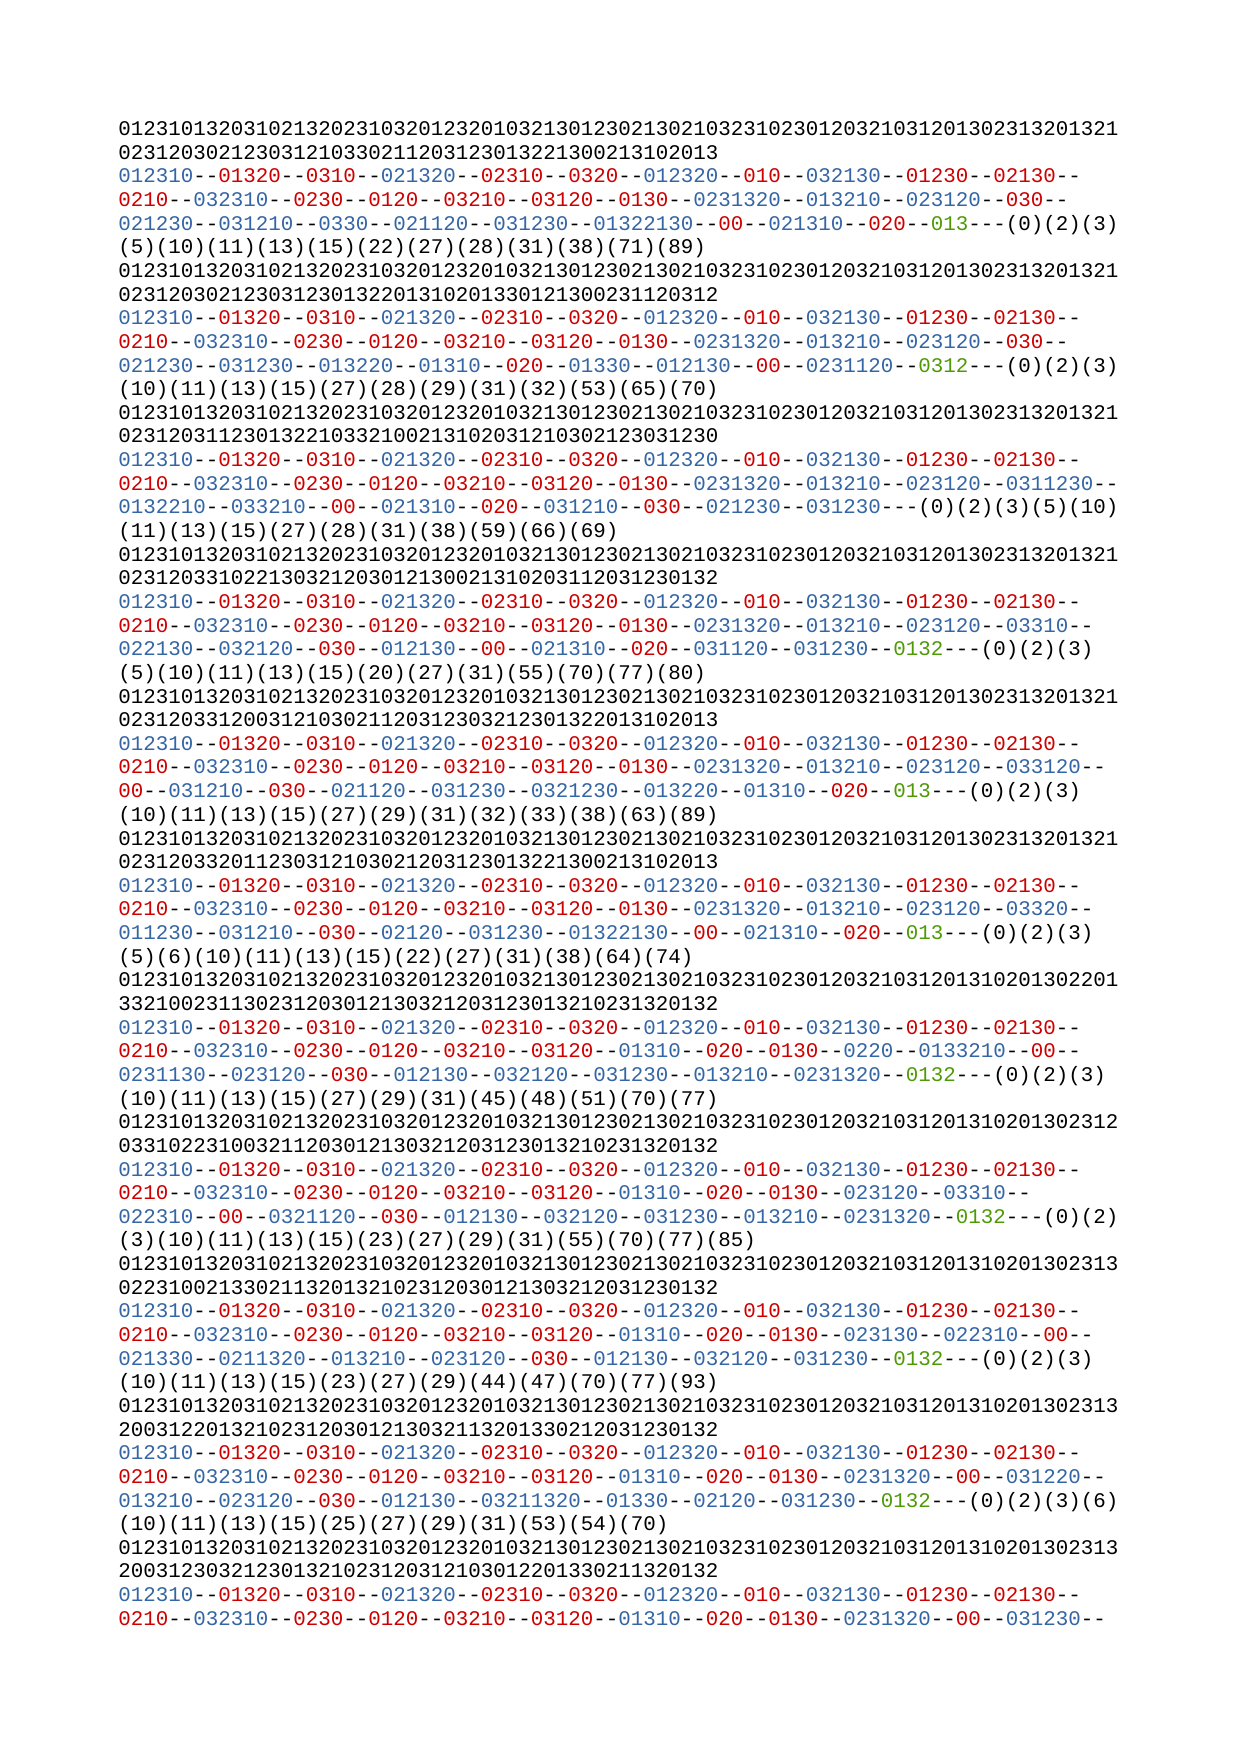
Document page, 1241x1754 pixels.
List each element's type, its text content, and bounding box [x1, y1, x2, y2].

text 01231013203102132023103201232010321301230213021032310230120321031201310201302313022310021330211320132102312030121303212031230132 [118, 1253, 1122, 1300]
text 012310--01320--0310--021320--02310--0320--012320--010--032130--01230--02130--0210--032310--0230--0120--03210--03120--0130--0231320--013210--023120--03310--022130--032120--030--012130--00--021310--020--031120--031230--0132---(0)(2)(3)(5)(10)(11)(13)(15)(20)(27)(31)(55)(70)(77)(80) [118, 591, 1122, 686]
text 012310--01320--0310--021320--02310--0320--012320--010--032130--01230--02130--0210--032310--0230--0120--03210--03120--01310--020--0130--0220--0133210--00--0231130--023120--030--012130--032120--031230--013210--0231320--0132---(0)(2)(3)(10)(11)(13)(15)(27)(29)(31)(45)(48)(51)(70)(77) [118, 1017, 1122, 1111]
text 012310--01320--0310--021320--02310--0320--012320--010--032130--01230--02130--0210--032310--0230--0120--03210--03120--0130--0231320--013210--023120--030--021230--031210--0330--021120--031230--01322130--00--021310--020--013---(0)(2)(3)(5)(10)(11)(13)(15)(22)(27)(28)(31)(38)(71)(89) [118, 165, 1122, 260]
text 012310--01320--0310--021320--02310--0320--012320--010--032130--01230--02130--0210--032310--0230--0120--03210--03120--0130--0231320--013210--023120--030--021230--031230--013220--01310--020--01330--012130--00--0231120--0312---(0)(2)(3)(10)(11)(13)(15)(27)(28)(29)(31)(32)(53)(65)(70) [118, 307, 1122, 402]
text 012310--01320--0310--021320--02310--0320--012320--010--032130--01230--02130--0210--032310--0230--0120--03210--03120--01310--020--0130--023130--022310--00--021330--0211320--013210--023120--030--012130--032120--031230--0132---(0)(2)(3)(10)(11)(13)(15)(23)(27)(29)(44)(47)(70)(77)(93) [118, 1300, 1122, 1395]
text 01231013203102132023103201232010321301230213021032310230120321031201302313201321023120311230132210332100213102031210302123031230 [118, 402, 1122, 449]
text 012310--01320--0310--021320--02310--0320--012320--010--032130--01230--02130--0210--032310--0230--0120--03210--03120--0130--0231320--013210--023120--03320--011230--031210--030--02120--031230--01322130--00--021310--020--013---(0)(2)(3)(5)(6)(10)(11)(13)(15)(22)(27)(31)(38)(64)(74) [118, 875, 1122, 969]
text 01231013203102132023103201232010321301230213021032310230120321031201310201302313200312303212301321023120312103012201330211320132 [118, 1537, 1122, 1584]
text 01231013203102132023103201232010321301230213021032310230120321031201302313201321023120331200312103021120312303212301322013102013 [118, 686, 1122, 733]
text 012310--01320--0310--021320--02310--0320--012320--010--032130--01230--02130--0210--032310--0230--0120--03210--03120--0130--0231320--013210--023120--0311230--0132210--033210--00--021310--020--031210--030--021230--031230---(0)(2)(3)(5)(10)(11)(13)(15)(27)(28)(31)(38)(59)(66)(69) [118, 449, 1122, 544]
text 012310--01320--0310--021320--02310--0320--012320--010--032130--01230--02130--0210--032310--0230--0120--03210--03120--01310--020--0130--0231320--00--031230-- [118, 1584, 1122, 1631]
text 01231013203102132023103201232010321301230213021032310230120321031201310201302313200312201321023120301213032113201330212031230132 [118, 1395, 1122, 1442]
text 012310--01320--0310--021320--02310--0320--012320--010--032130--01230--02130--0210--032310--0230--0120--03210--03120--01310--020--0130--0231320--00--031220--013210--023120--030--012130--03211320--01330--02120--031230--0132---(0)(2)(3)(6)(10)(11)(13)(15)(25)(27)(29)(31)(53)(54)(70) [118, 1442, 1122, 1537]
text 01231013203102132023103201232010321301230213021032310230120321031201302313201321023120331022130321203012130021310203112031230132 [118, 544, 1122, 591]
text 012310--01320--0310--021320--02310--0320--012320--010--032130--01230--02130--0210--032310--0230--0120--03210--03120--0130--0231320--013210--023120--033120--00--031210--030--021120--031230--0321230--013220--01310--020--013---(0)(2)(3)(10)(11)(13)(15)(27)(29)(31)(32)(33)(38)(63)(89) [118, 733, 1122, 827]
text 012310--01320--0310--021320--02310--0320--012320--010--032130--01230--02130--0210--032310--0230--0120--03210--03120--01310--020--0130--023120--03310--022310--00--0321120--030--012130--032120--031230--013210--0231320--0132---(0)(2)(3)(10)(11)(13)(15)(23)(27)(29)(31)(55)(70)(77)(85) [118, 1158, 1122, 1253]
text 01231013203102132023103201232010321301230213021032310230120321031201310201302201332100231130231203012130321203123013210231320132 [118, 969, 1122, 1017]
text 01231013203102132023103201232010321301230213021032310230120321031201302313201321023120332011230312103021203123013221300213102013 [118, 827, 1122, 875]
text 01231013203102132023103201232010321301230213021032310230120321031201302313201321023120302123031230132201310201330121300231120312 [118, 260, 1122, 307]
text 01231013203102132023103201232010321301230213021032310230120321031201310201302312033102231003211203012130321203123013210231320132 [118, 1111, 1122, 1158]
text 01231013203102132023103201232010321301230213021032310230120321031201302313201321023120302123031210330211203123013221300213102013 [118, 118, 1122, 165]
